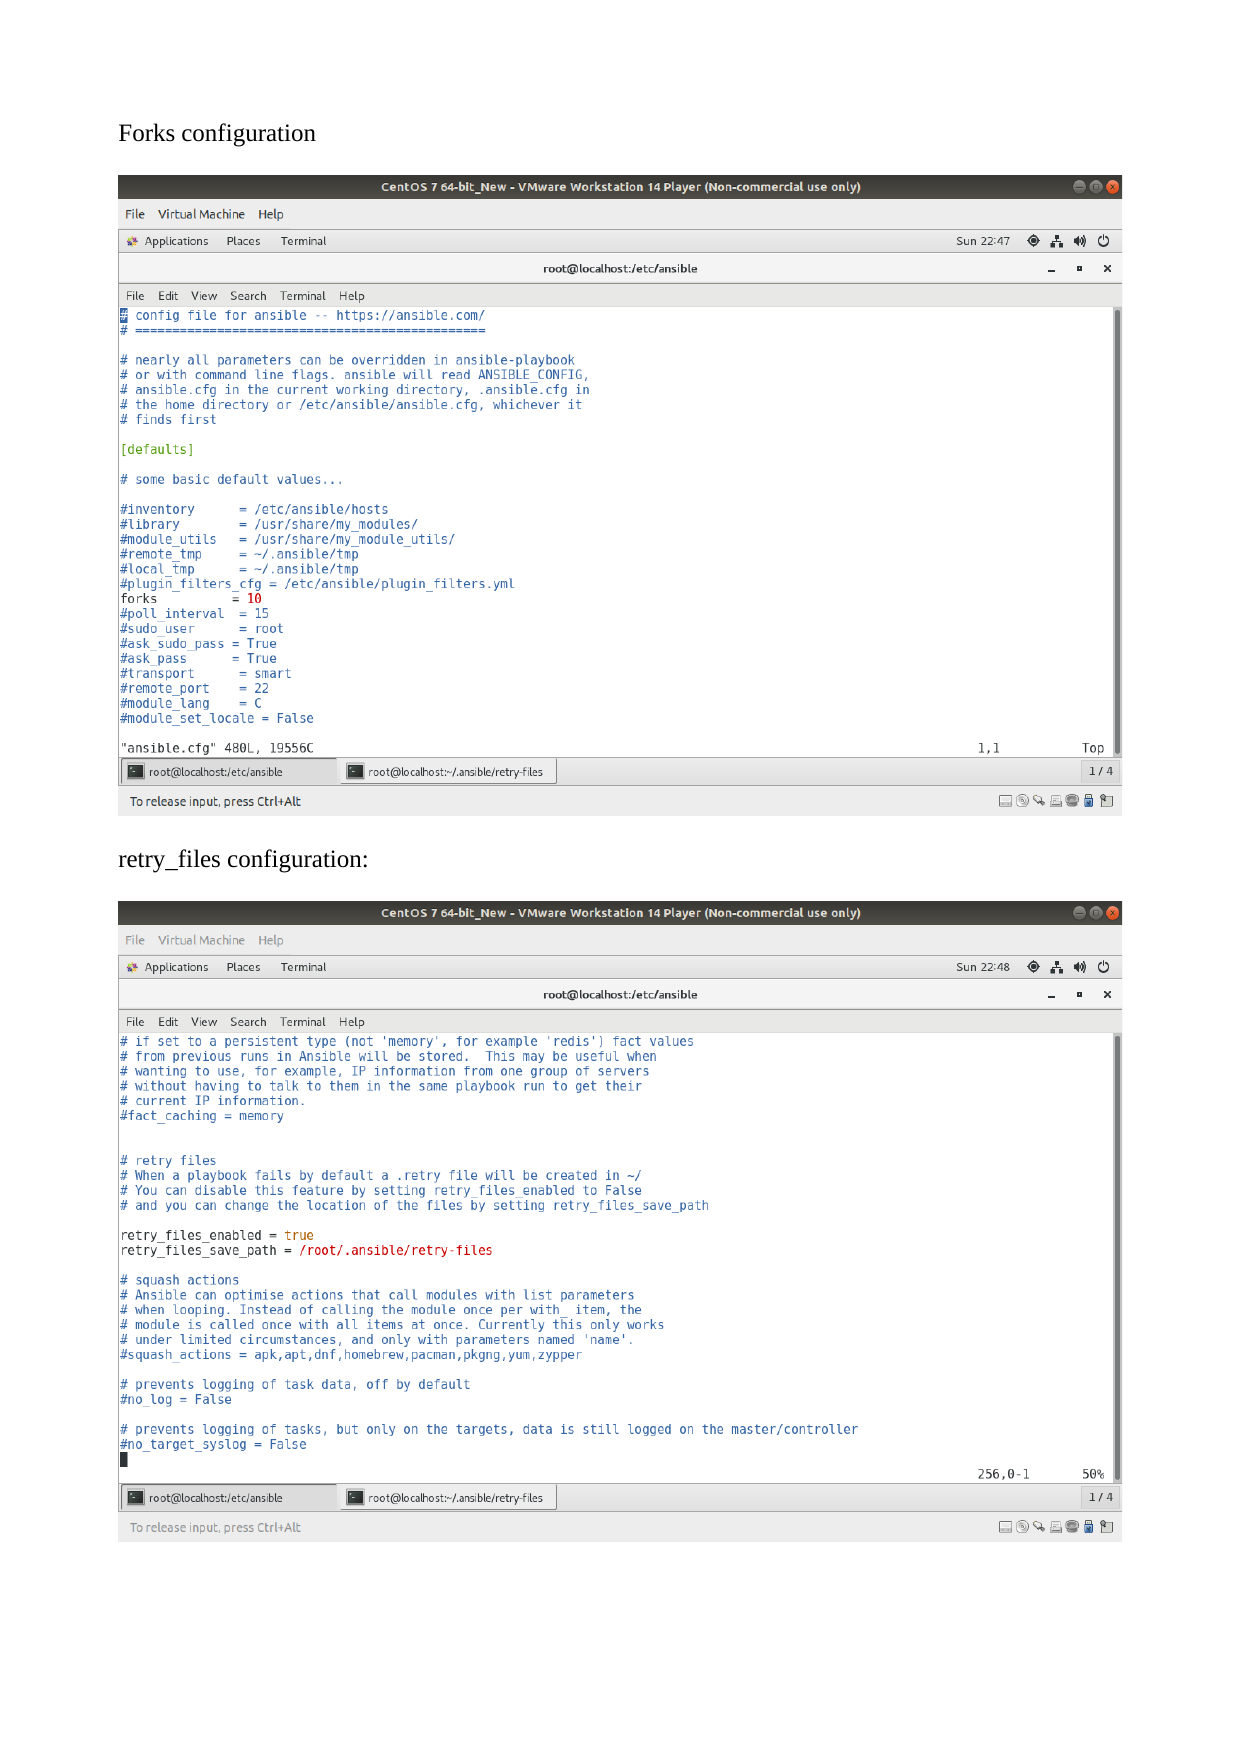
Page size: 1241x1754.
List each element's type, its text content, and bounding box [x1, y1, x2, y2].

text retry_files configuration: [118, 844, 1122, 873]
picture [118, 901, 1123, 1542]
picture [118, 175, 1123, 816]
text Forks configuration [118, 118, 1122, 147]
